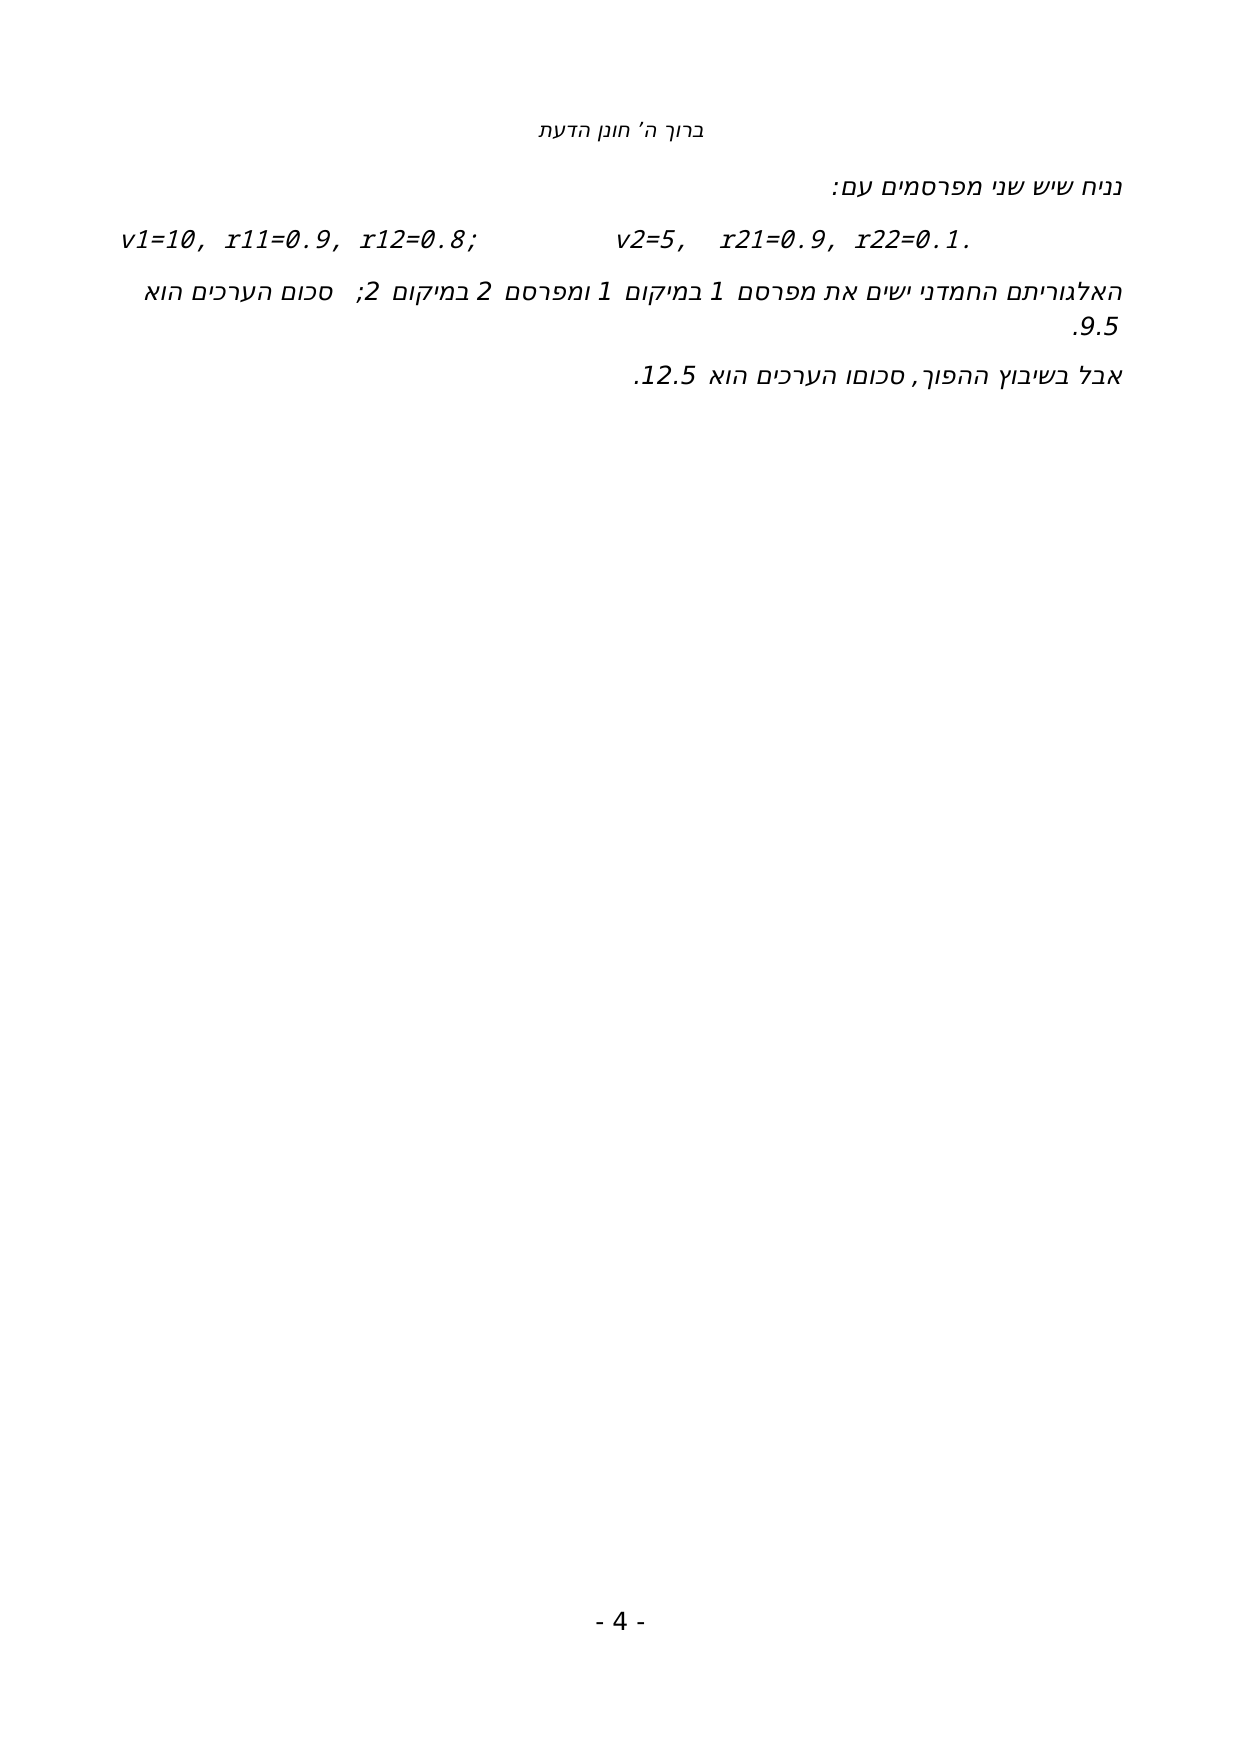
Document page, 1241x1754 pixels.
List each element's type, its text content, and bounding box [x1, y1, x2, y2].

text האלגוריתם החמדני ישים את מפרסם 1 במיקום 1 ומפרסם 2 במיקום 2; סכום הערכים הוא 9.5. [118, 277, 1122, 341]
text נניח שיש שני מפרסמים עם: [118, 172, 1122, 201]
text v1=10, r11=0.9, r12=0.8; v2=5, r21=0.9, r22=0.1. [118, 221, 1122, 256]
text אבל בשיבוץ ההפוך, סכוםו הערכים הוא 12.5. [118, 361, 1122, 391]
